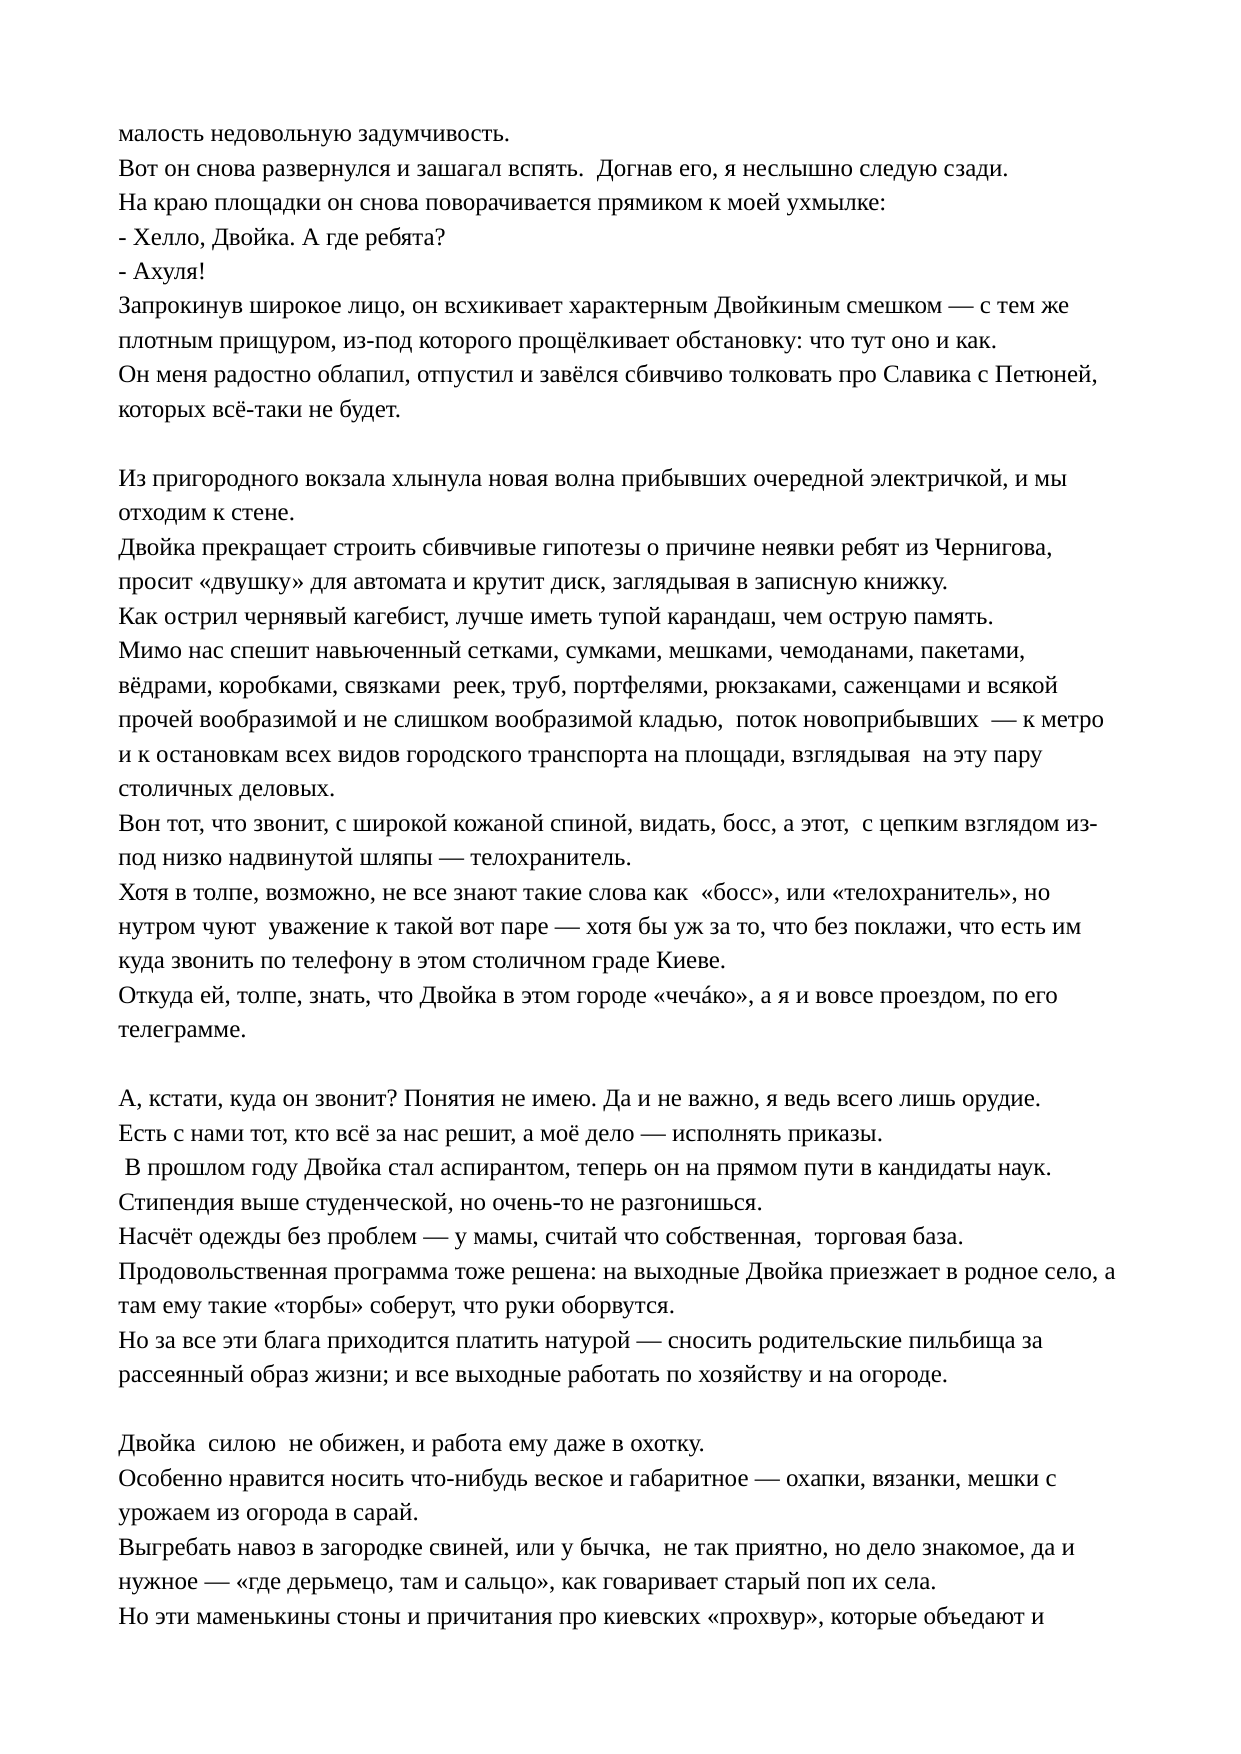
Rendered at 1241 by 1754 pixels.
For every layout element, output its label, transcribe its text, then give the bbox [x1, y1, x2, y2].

text Вон тот, что звонит, с широкой кожаной спиной, видать, босс, а этот, с цепким взглядом из-под низко надвинутой шляпы — телохранитель. [118, 808, 1122, 871]
text малость недовольную задумчивость. [118, 118, 1122, 147]
text - Ахуля! [118, 256, 1122, 285]
text Вот он снова развернулся и зашагал вспять. Догнав его, я неслышно следую сзади. [118, 153, 1122, 181]
text Но эти маменькины стоны и причитания про киевских «прохвур», которые объедают и [118, 1601, 1122, 1629]
text Насчёт одежды без проблем — у мамы, считай что собственная, торговая база. Продовольственная программа тоже решена: на выходные Двойка приезжает в родное село, а там ему такие «торбы» соберут, что руки оборвутся. [118, 1221, 1122, 1319]
text Из пригородного вокзала хлынула новая волна прибывших очередной электричкой, и мы отходим к стене. [118, 463, 1122, 526]
text Он меня радостно облапил, отпустил и завёлся сбивчиво толковать про Славика с Петюней, которых всё-таки не будет. [118, 359, 1122, 423]
text В прошлом году Двойка стал аспирантом, теперь он на прямом пути в кандидаты наук. [118, 1152, 1122, 1181]
text Стипендия выше студенческой, но очень-то не разгонишься. [118, 1187, 1122, 1216]
text Мимо нас спешит навьюченный сетками, сумками, мешками, чемоданами, пакетами, вёдрами, коробками, связками реек, труб, портфелями, рюкзаками, саженцами и всякой прочей вообразимой и не слишком вообразимой кладью, поток новоприбывших — к метро и к остановкам всех видов городского транспорта на площади, взглядывая на эту пару столичных деловых. [118, 635, 1122, 802]
text Хотя в толпе, возможно, не все знают такие слова как «босс», или «телохранитель», но нутром чуют уважение к такой вот паре — хотя бы уж за то, что без поклажи, что есть им куда звонить по телефону в этом столичном граде Киеве. [118, 877, 1122, 974]
text Есть с нами тот, кто всё за нас решит, а моё дело — исполнять приказы. [118, 1118, 1122, 1147]
text Откуда ей, толпе, знать, что Двойка в этом городе «чечáко», а я и вовсе проездом, по его телеграмме. [118, 980, 1122, 1043]
text На краю площадки он снова поворачивается прямиком к моей ухмылке: [118, 187, 1122, 216]
text Особенно нравится носить что-нибудь веское и габаритное — охапки, вязанки, мешки с урожаем из огорода в сарай. [118, 1463, 1122, 1526]
text Запрокинув широкое лицо, он всхикивает характерным Двойкиным смешком — с тем же плотным прищуром, из-под которого прощёлкивает обстановку: что тут оно и как. [118, 291, 1122, 354]
text Двойка силою не обижен, и работа ему даже в охотку. [118, 1428, 1122, 1457]
text Выгребать навоз в загородке свиней, или у бычка, не так приятно, но дело знакомое, да и нужное — «где дерьмецо, там и сальцо», как говаривает старый поп их села. [118, 1532, 1122, 1595]
text Двойка прекращает строить сбивчивые гипотезы о причине неявки ребят из Чернигова, просит «двушку» для автомата и крутит диск, заглядывая в записную книжку. [118, 532, 1122, 595]
text - Хелло, Двойка. А где ребята? [118, 222, 1122, 250]
text Как острил чернявый кагебист, лучше иметь тупой карандаш, чем острую память. [118, 601, 1122, 629]
text Но за все эти блага приходится платить натурой — сносить родительские пильбища за рассеянный образ жизни; и все выходные работать по хозяйству и на огороде. [118, 1325, 1122, 1388]
text А, кстати, куда он звонит? Понятия не имею. Да и не важно, я ведь всего лишь орудие. [118, 1083, 1122, 1112]
